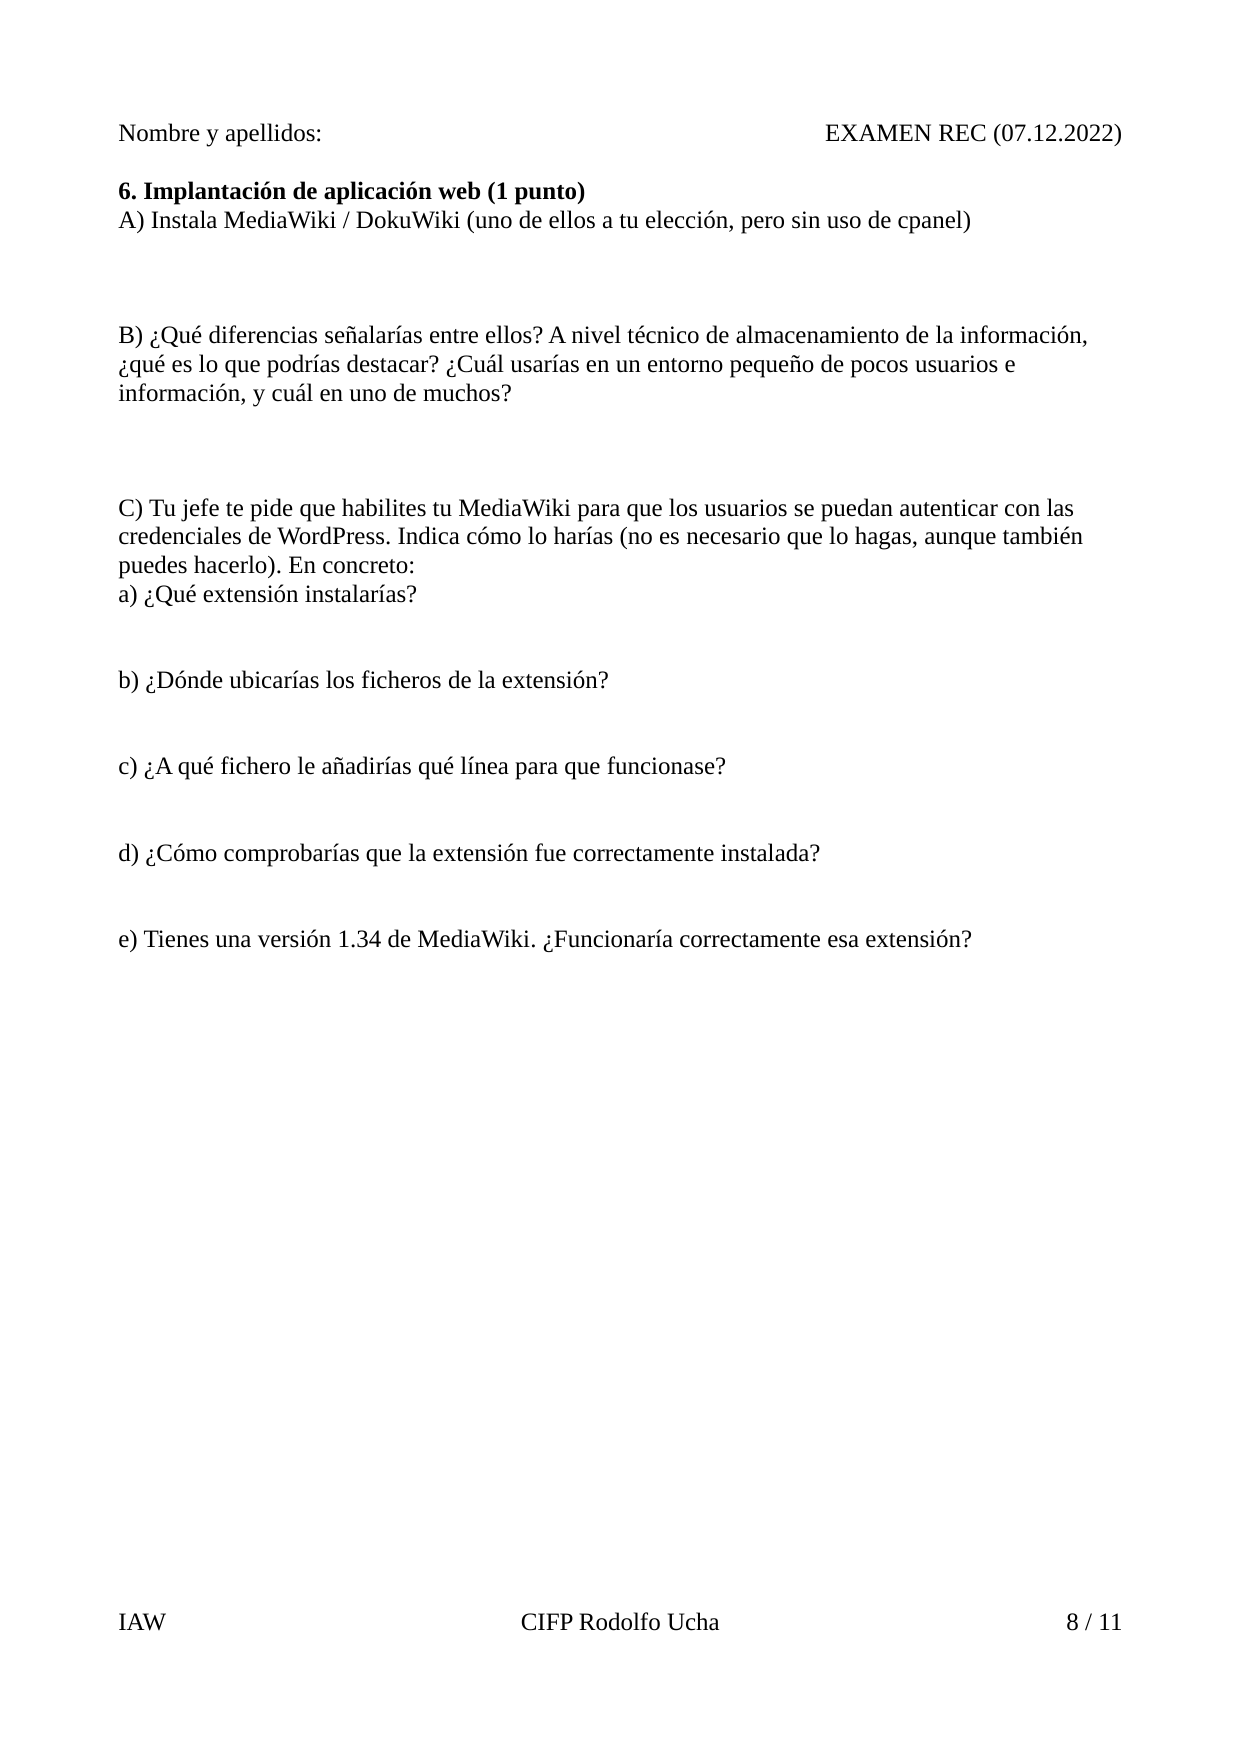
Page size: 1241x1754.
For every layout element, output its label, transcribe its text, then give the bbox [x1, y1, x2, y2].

text d) ¿Cómo comprobarías que la extensión fue correctamente instalada? [118, 838, 1122, 866]
text 6. Implantación de aplicación web (1 punto) [118, 176, 1122, 205]
text c) ¿A qué fichero le añadirías qué línea para que funcionase? [118, 751, 1122, 780]
text e) Tienes una versión 1.34 de MediaWiki. ¿Funcionaría correctamente esa extensión? [118, 924, 1122, 953]
text B) ¿Qué diferencias señalarías entre ellos? A nivel técnico de almacenamiento de la información, ¿qué es lo que podrías destacar? ¿Cuál usarías en un entorno pequeño de pocos usuarios e información, y cuál en uno de muchos? [118, 320, 1122, 406]
text b) ¿Dónde ubicarías los ficheros de la extensión? [118, 665, 1122, 694]
text A) Instala MediaWiki / DokuWiki (uno de ellos a tu elección, pero sin uso de cpanel) [118, 205, 1122, 234]
text C) Tu jefe te pide que habilites tu MediaWiki para que los usuarios se puedan autenticar con las credenciales de WordPress. Indica cómo lo harías (no es necesario que lo hagas, aunque también puedes hacerlo). En concreto: [118, 493, 1122, 579]
text a) ¿Qué extensión instalarías? [118, 579, 1122, 608]
